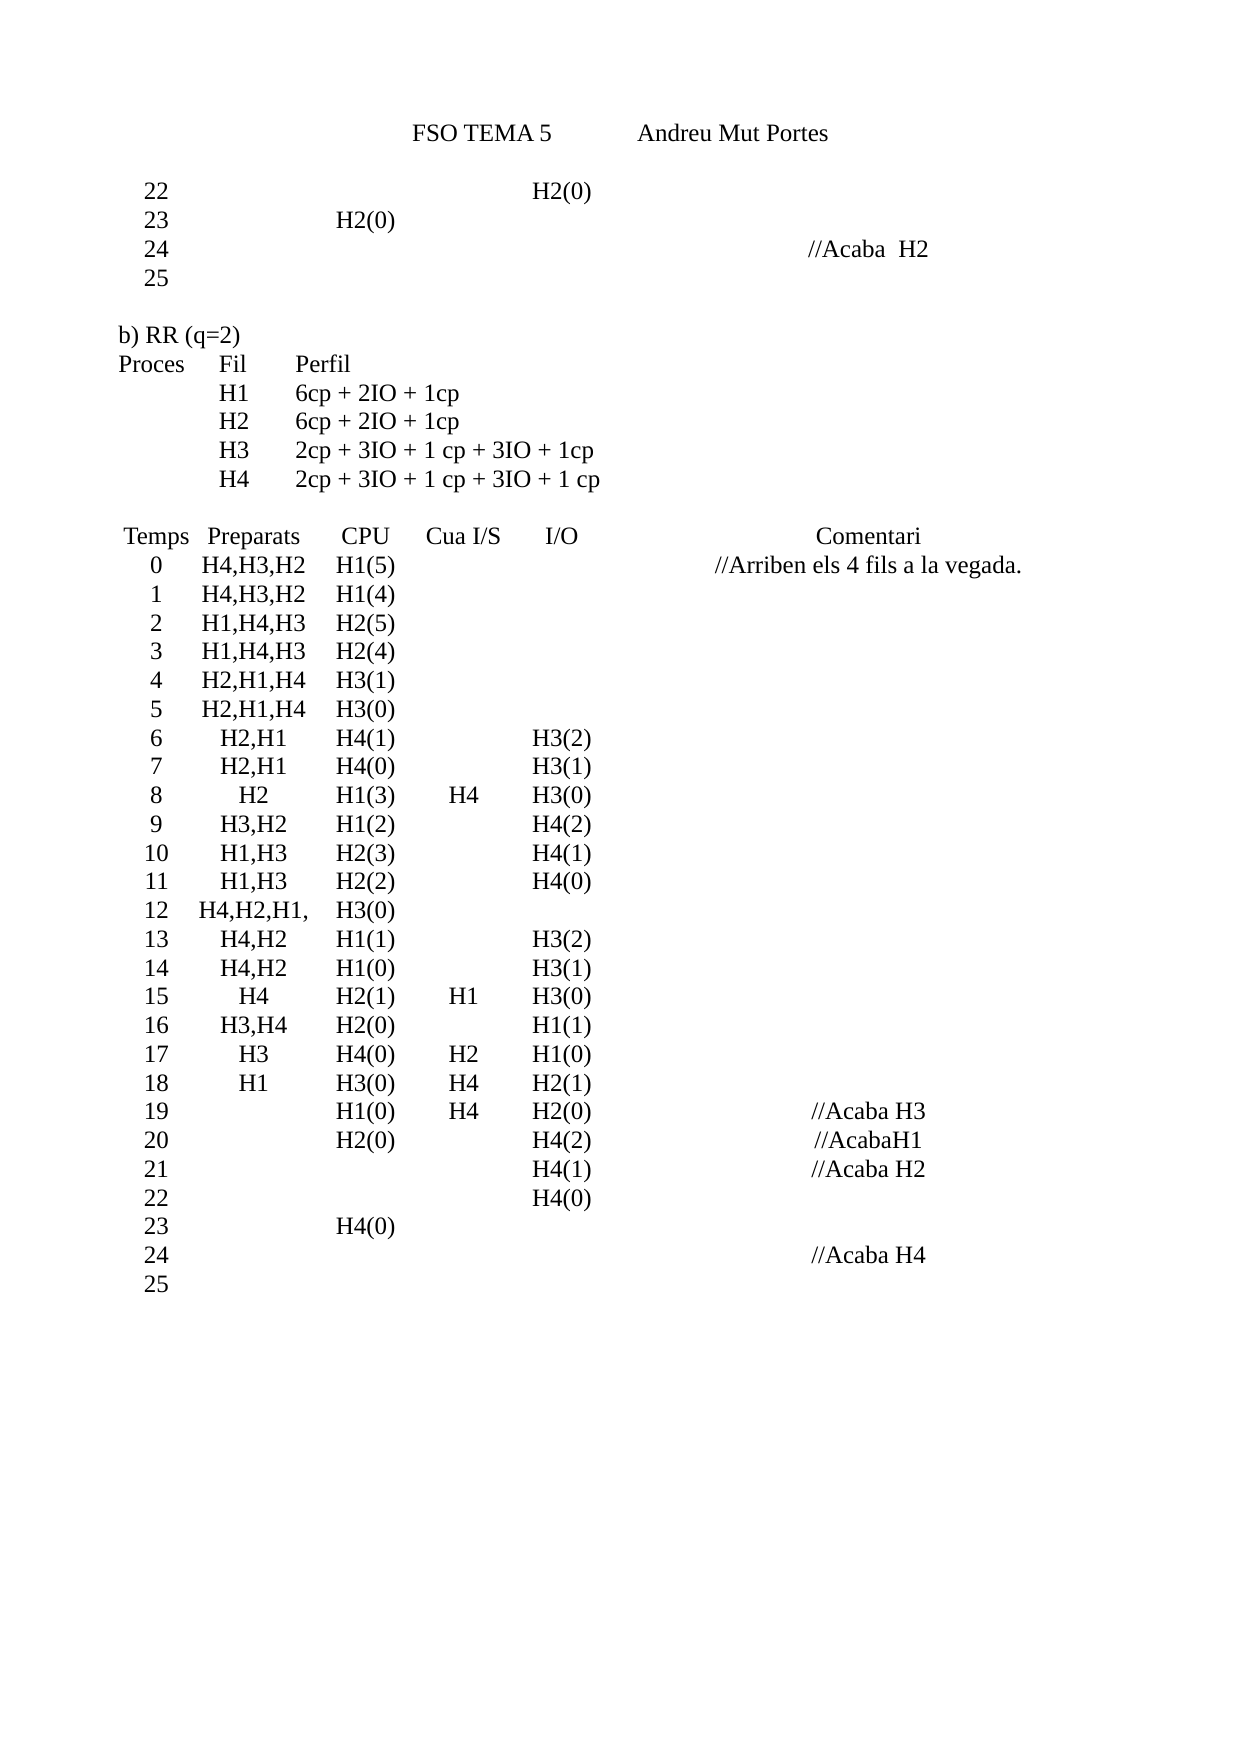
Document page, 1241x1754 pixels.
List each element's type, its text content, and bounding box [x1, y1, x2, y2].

table_header Preparats [194, 521, 312, 550]
table_cell H3(0) [313, 694, 418, 723]
table_header Perfil [295, 349, 1122, 378]
table_cell [615, 751, 1122, 780]
table_cell H4,H3,H2 [194, 579, 312, 608]
table_cell H4(1) [313, 723, 418, 751]
table_cell H2,H1,H4 [194, 665, 312, 694]
table_cell H2(0) [313, 205, 418, 234]
table_cell H1 [219, 378, 295, 406]
table_header Fil [219, 349, 295, 378]
table_cell [194, 1183, 312, 1211]
table_cell [615, 636, 1122, 665]
table_cell 4 [118, 665, 194, 694]
table_cell //Acaba H3 [615, 1096, 1122, 1125]
table_cell [615, 866, 1122, 895]
table_cell [509, 234, 614, 263]
table_cell 6 [118, 723, 194, 751]
table_cell [509, 665, 614, 694]
table_cell [194, 1125, 312, 1154]
table_cell //AcabaH1 [615, 1125, 1122, 1154]
table_cell [313, 1154, 418, 1183]
table_cell 23 [118, 1211, 194, 1240]
table_header Cua I/S [418, 521, 509, 550]
table_header CPU [313, 521, 418, 550]
table_cell H3(0) [313, 1068, 418, 1096]
table_cell [418, 205, 509, 234]
table_cell 25 [118, 263, 194, 291]
table_cell [615, 176, 1122, 205]
table_cell 24 [118, 1240, 194, 1269]
table_cell 25 [118, 1269, 194, 1298]
table_cell [509, 263, 614, 291]
table_cell H4(2) [509, 1125, 614, 1154]
table_cell [194, 1096, 312, 1125]
table_cell [509, 1211, 614, 1240]
table_cell [313, 176, 418, 205]
table_cell [615, 1211, 1122, 1240]
table_cell [194, 1154, 312, 1183]
table_cell [418, 1211, 509, 1240]
table_cell H4(0) [313, 751, 418, 780]
table_cell 17 [118, 1039, 194, 1068]
table_cell 7 [118, 751, 194, 780]
table_cell H3(0) [509, 780, 614, 809]
table_cell [418, 723, 509, 751]
table_header I/O [509, 521, 614, 550]
table_cell H4 [418, 1068, 509, 1096]
table_cell H2 [219, 406, 295, 435]
table_cell 15 [118, 981, 194, 1010]
table_cell H1(2) [313, 809, 418, 838]
table_cell 22 [118, 1183, 194, 1211]
table_cell 19 [118, 1096, 194, 1125]
table_cell [615, 1068, 1122, 1096]
table_cell 2cp + 3IO + 1 cp + 3IO + 1cp [295, 435, 1122, 464]
table_cell H4(2) [509, 809, 614, 838]
table_cell [418, 234, 509, 263]
table_cell H2 [194, 780, 312, 809]
table_cell [194, 205, 312, 234]
table_cell H4,H3,H2 [194, 550, 312, 579]
table_header Proces [118, 349, 219, 378]
table_cell 11 [118, 866, 194, 895]
table_cell [418, 953, 509, 981]
table_cell H3 [219, 435, 295, 464]
table_cell [418, 263, 509, 291]
table_cell H4 [418, 1096, 509, 1125]
table_cell 13 [118, 924, 194, 953]
table_cell [313, 234, 418, 263]
table_cell [118, 435, 219, 464]
table_cell H3(0) [509, 981, 614, 1010]
table_cell H3 [194, 1039, 312, 1068]
table_cell H4(0) [509, 866, 614, 895]
table_cell H1 [418, 981, 509, 1010]
table_cell [418, 665, 509, 694]
table_cell H3,H4 [194, 1010, 312, 1039]
table_cell [509, 205, 614, 234]
table_cell [615, 263, 1122, 291]
table_cell [615, 694, 1122, 723]
table_cell H2(5) [313, 608, 418, 636]
table_cell [615, 924, 1122, 953]
table_cell H1(0) [313, 1096, 418, 1125]
table_cell H1(4) [313, 579, 418, 608]
table_cell [418, 751, 509, 780]
table_cell H1(0) [509, 1039, 614, 1068]
table_cell [418, 866, 509, 895]
table_cell H1(3) [313, 780, 418, 809]
table_cell 9 [118, 809, 194, 838]
table_cell [418, 838, 509, 866]
table_cell H4(1) [509, 838, 614, 866]
table_cell H4,H2,H1, [194, 895, 312, 924]
table_cell [615, 981, 1122, 1010]
table_cell H2,H1,H4 [194, 694, 312, 723]
table_cell 8 [118, 780, 194, 809]
table_cell [418, 636, 509, 665]
table_cell [615, 1039, 1122, 1068]
table_cell [194, 234, 312, 263]
table_cell H3(1) [509, 751, 614, 780]
table_cell H4,H2 [194, 924, 312, 953]
table_cell [418, 579, 509, 608]
table_cell H1(1) [313, 924, 418, 953]
table_cell H4 [418, 780, 509, 809]
table_cell 6cp + 2IO + 1cp [295, 406, 1122, 435]
table_cell 22 [118, 176, 194, 205]
table_cell 12 [118, 895, 194, 924]
table_cell 2 [118, 608, 194, 636]
table_cell [615, 608, 1122, 636]
table_cell 16 [118, 1010, 194, 1039]
table_cell H1,H4,H3 [194, 608, 312, 636]
table_cell H1 [194, 1068, 312, 1096]
table_cell //Acaba H4 [615, 1240, 1122, 1269]
table_cell //Acaba H2 [615, 234, 1122, 263]
table_cell H2,H1 [194, 751, 312, 780]
table_cell //Arriben els 4 fils a la vegada. [615, 550, 1122, 579]
table_cell [615, 838, 1122, 866]
table_cell [118, 406, 219, 435]
table_cell [418, 1269, 509, 1298]
table_cell H2(4) [313, 636, 418, 665]
table_cell [418, 550, 509, 579]
table_cell H3(0) [313, 895, 418, 924]
table_cell H1(0) [313, 953, 418, 981]
table_cell 20 [118, 1125, 194, 1154]
table_cell 14 [118, 953, 194, 981]
table_cell H1,H3 [194, 866, 312, 895]
table_cell H1(1) [509, 1010, 614, 1039]
table_cell [418, 694, 509, 723]
table_cell [194, 1211, 312, 1240]
table_cell [615, 895, 1122, 924]
table_cell [615, 579, 1122, 608]
table_cell [418, 176, 509, 205]
table_cell [615, 1269, 1122, 1298]
table_cell [509, 608, 614, 636]
table_cell [509, 895, 614, 924]
table_cell H2 [418, 1039, 509, 1068]
table_cell 21 [118, 1154, 194, 1183]
table_cell [194, 176, 312, 205]
table_cell H2(1) [313, 981, 418, 1010]
table_cell H1(5) [313, 550, 418, 579]
table_cell [313, 1183, 418, 1211]
table_cell H4(0) [509, 1183, 614, 1211]
table_cell H4(0) [313, 1211, 418, 1240]
table_cell [313, 1269, 418, 1298]
table_cell [418, 1010, 509, 1039]
table_cell [615, 809, 1122, 838]
table_cell H4(1) [509, 1154, 614, 1183]
table_cell [118, 378, 219, 406]
table_cell [418, 1240, 509, 1269]
table_cell 1 [118, 579, 194, 608]
table_cell H4,H2 [194, 953, 312, 981]
table_cell [615, 1183, 1122, 1211]
table_cell [418, 1154, 509, 1183]
table_cell [615, 953, 1122, 981]
table_cell H3(1) [313, 665, 418, 694]
table_cell H2,H1 [194, 723, 312, 751]
table_cell [194, 1269, 312, 1298]
table_cell [118, 464, 219, 493]
table_cell H1,H3 [194, 838, 312, 866]
table_cell [194, 263, 312, 291]
table_cell 0 [118, 550, 194, 579]
table_cell [509, 550, 614, 579]
table_cell H3(2) [509, 723, 614, 751]
table_cell 23 [118, 205, 194, 234]
table_cell [615, 205, 1122, 234]
table_cell H2(1) [509, 1068, 614, 1096]
table_cell [509, 1240, 614, 1269]
table_cell [418, 809, 509, 838]
table_cell [313, 1240, 418, 1269]
table_cell [418, 895, 509, 924]
table_cell [615, 665, 1122, 694]
table_cell H3,H2 [194, 809, 312, 838]
table_cell [418, 1183, 509, 1211]
table_cell H1,H4,H3 [194, 636, 312, 665]
table_cell H2(0) [313, 1010, 418, 1039]
table_cell H4(0) [313, 1039, 418, 1068]
table_header Comentari [615, 521, 1122, 550]
table_cell 10 [118, 838, 194, 866]
table_cell [615, 780, 1122, 809]
table_header Temps [118, 521, 194, 550]
table_cell H3(2) [509, 924, 614, 953]
table_cell [615, 723, 1122, 751]
table_cell [509, 636, 614, 665]
table_cell [418, 924, 509, 953]
table_cell H4 [219, 464, 295, 493]
table_cell [418, 1125, 509, 1154]
table_cell [313, 263, 418, 291]
table_cell 24 [118, 234, 194, 263]
table_cell H2(0) [509, 176, 614, 205]
table_cell 3 [118, 636, 194, 665]
table_cell //Acaba H2 [615, 1154, 1122, 1183]
table_cell [509, 1269, 614, 1298]
table_cell 2cp + 3IO + 1 cp + 3IO + 1 cp [295, 464, 1122, 493]
table_cell [509, 579, 614, 608]
table_cell [194, 1240, 312, 1269]
table_cell 5 [118, 694, 194, 723]
table_cell H2(3) [313, 838, 418, 866]
table_cell H2(0) [509, 1096, 614, 1125]
table_cell H2(0) [313, 1125, 418, 1154]
table_cell H2(2) [313, 866, 418, 895]
table_cell H4 [194, 981, 312, 1010]
table_cell 6cp + 2IO + 1cp [295, 378, 1122, 406]
table_cell [509, 694, 614, 723]
text b) RR (q=2) [118, 320, 1122, 349]
table_cell H3(1) [509, 953, 614, 981]
table_cell [615, 1010, 1122, 1039]
table_cell 18 [118, 1068, 194, 1096]
table_cell [418, 608, 509, 636]
